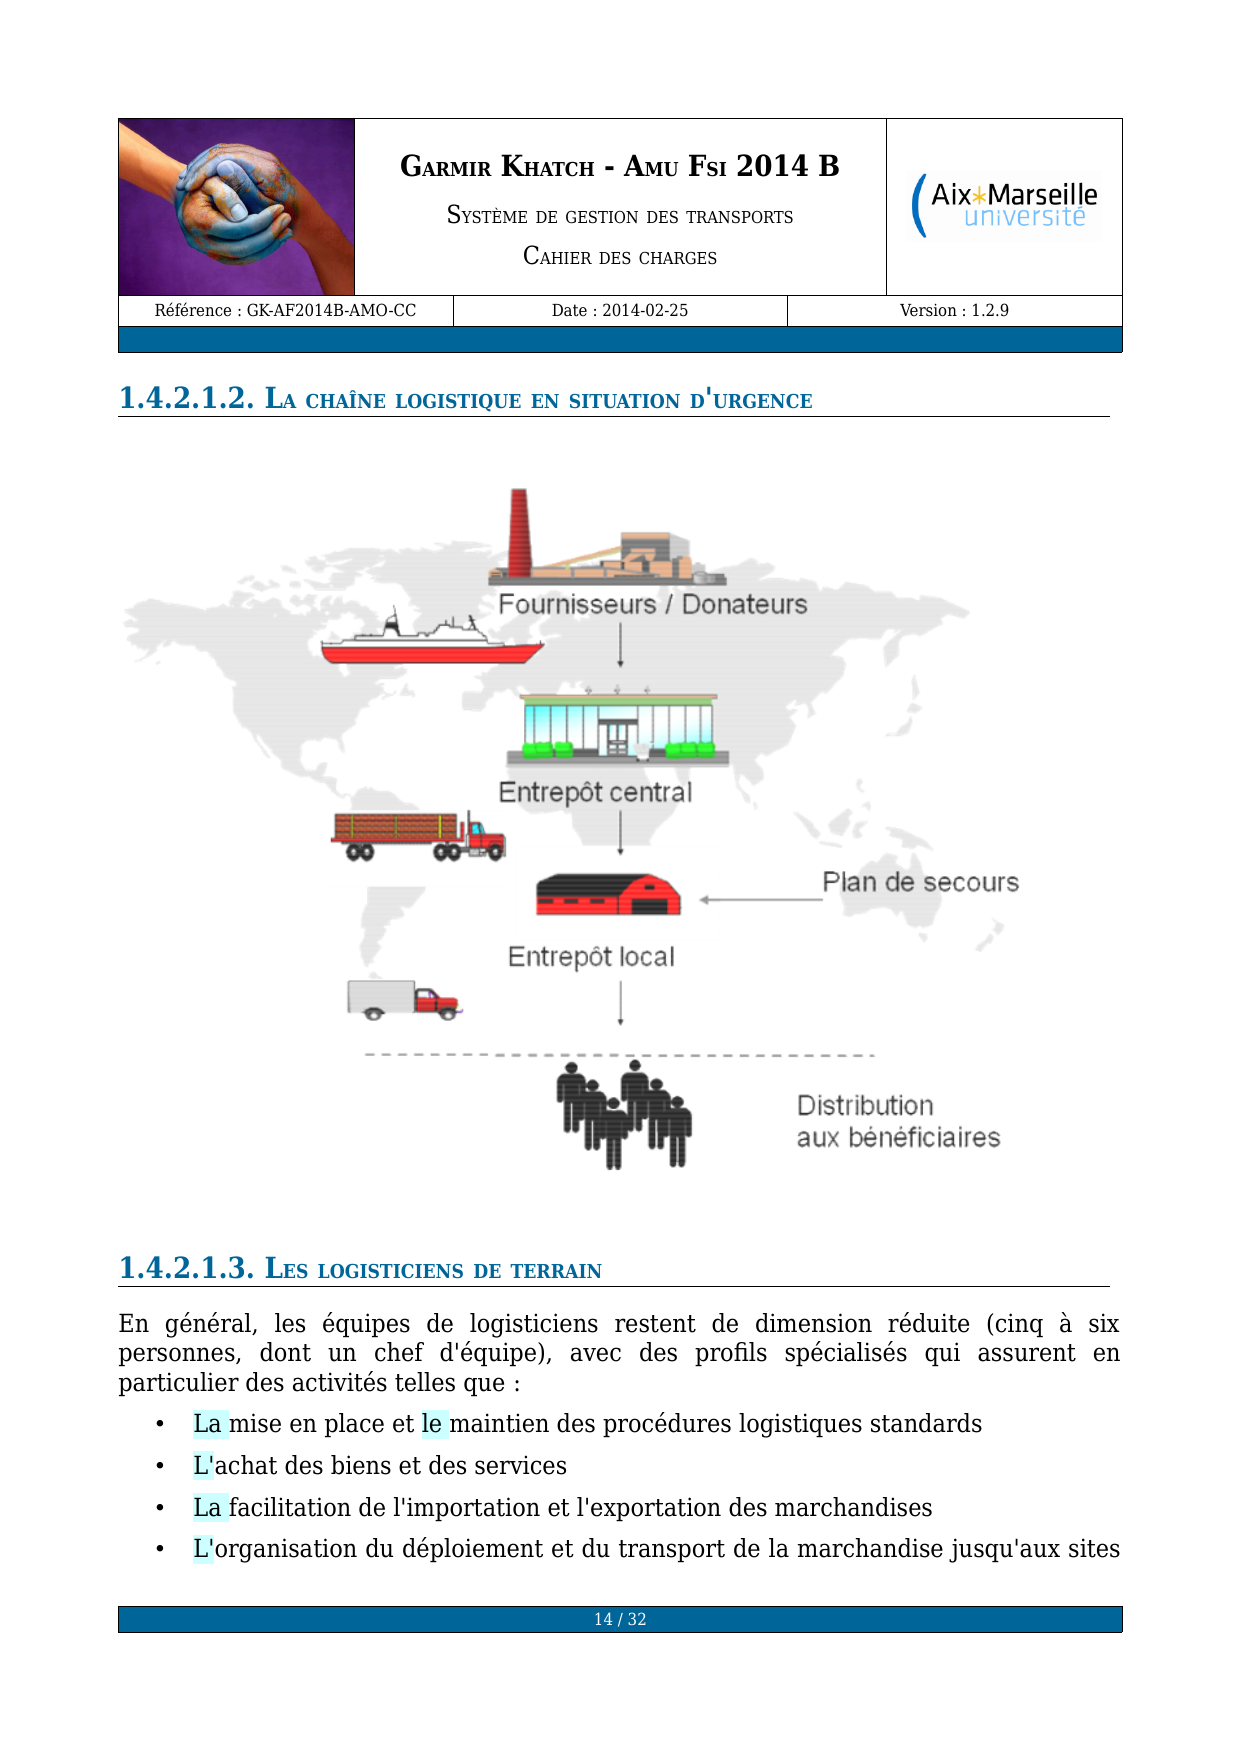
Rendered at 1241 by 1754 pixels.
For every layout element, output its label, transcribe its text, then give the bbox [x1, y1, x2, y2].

picture [887, 126, 1122, 288]
list L'organisation du déploiement et du transport de la marchandise jusqu'aux sites [156, 1534, 1122, 1564]
subtitle Les logisticiens de terrain [118, 1252, 1110, 1286]
subtitle La chaîne logistique en situation d'urgence [118, 381, 1110, 416]
list La facilitation de l'importation et l'exportation des marchandises [156, 1493, 1122, 1522]
picture [118, 439, 1123, 1187]
text En général, les équipes de logisticiens restent de dimension réduite (cinq à six personnes, dont un chef d'équipe), avec des profils spécialisés qui assurent en particulier des activités telles que : [118, 1309, 1122, 1397]
picture [119, 119, 354, 295]
list L'achat des biens et des services [156, 1451, 1122, 1480]
list La mise en place et le maintien des procédures logistiques standards [156, 1409, 1122, 1439]
